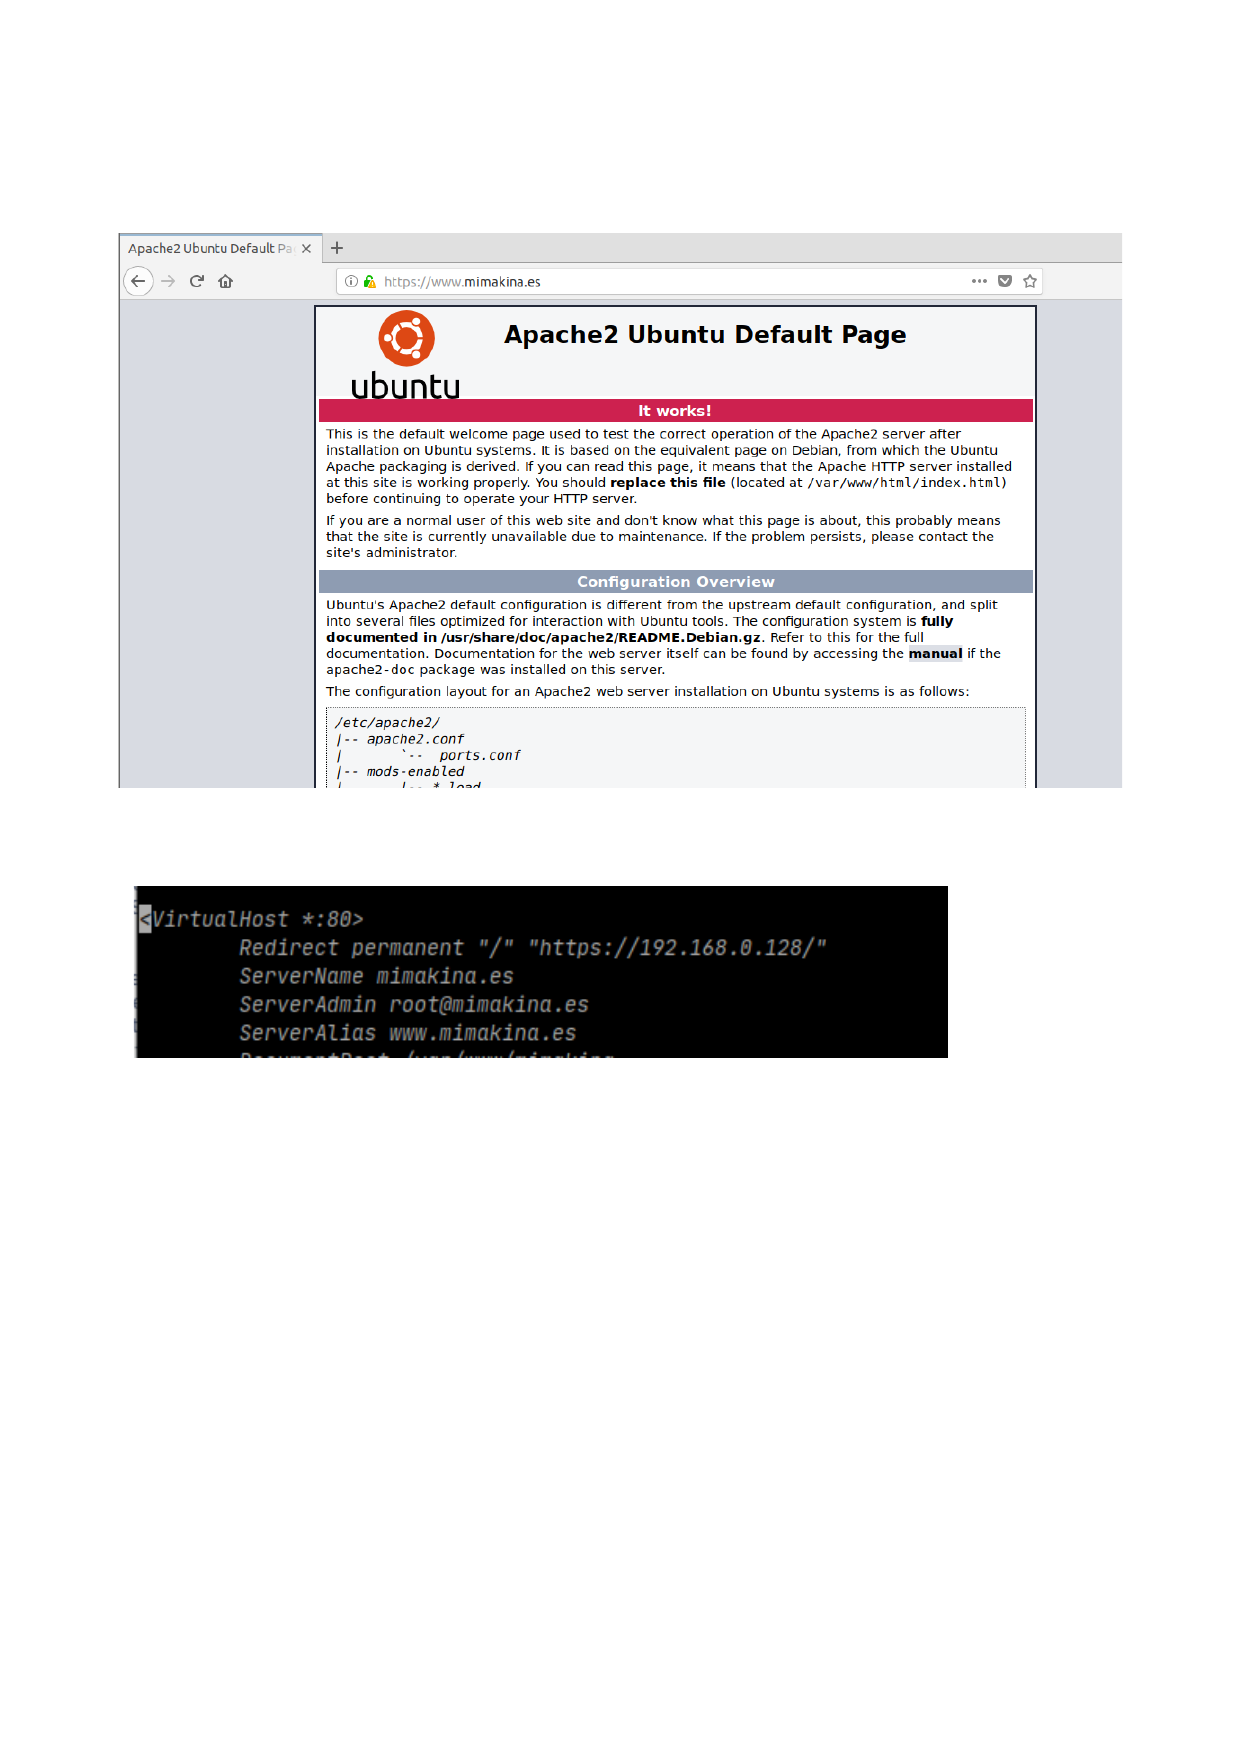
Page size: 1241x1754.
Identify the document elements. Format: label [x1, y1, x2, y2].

picture [118, 233, 1123, 788]
picture [133, 886, 948, 1058]
